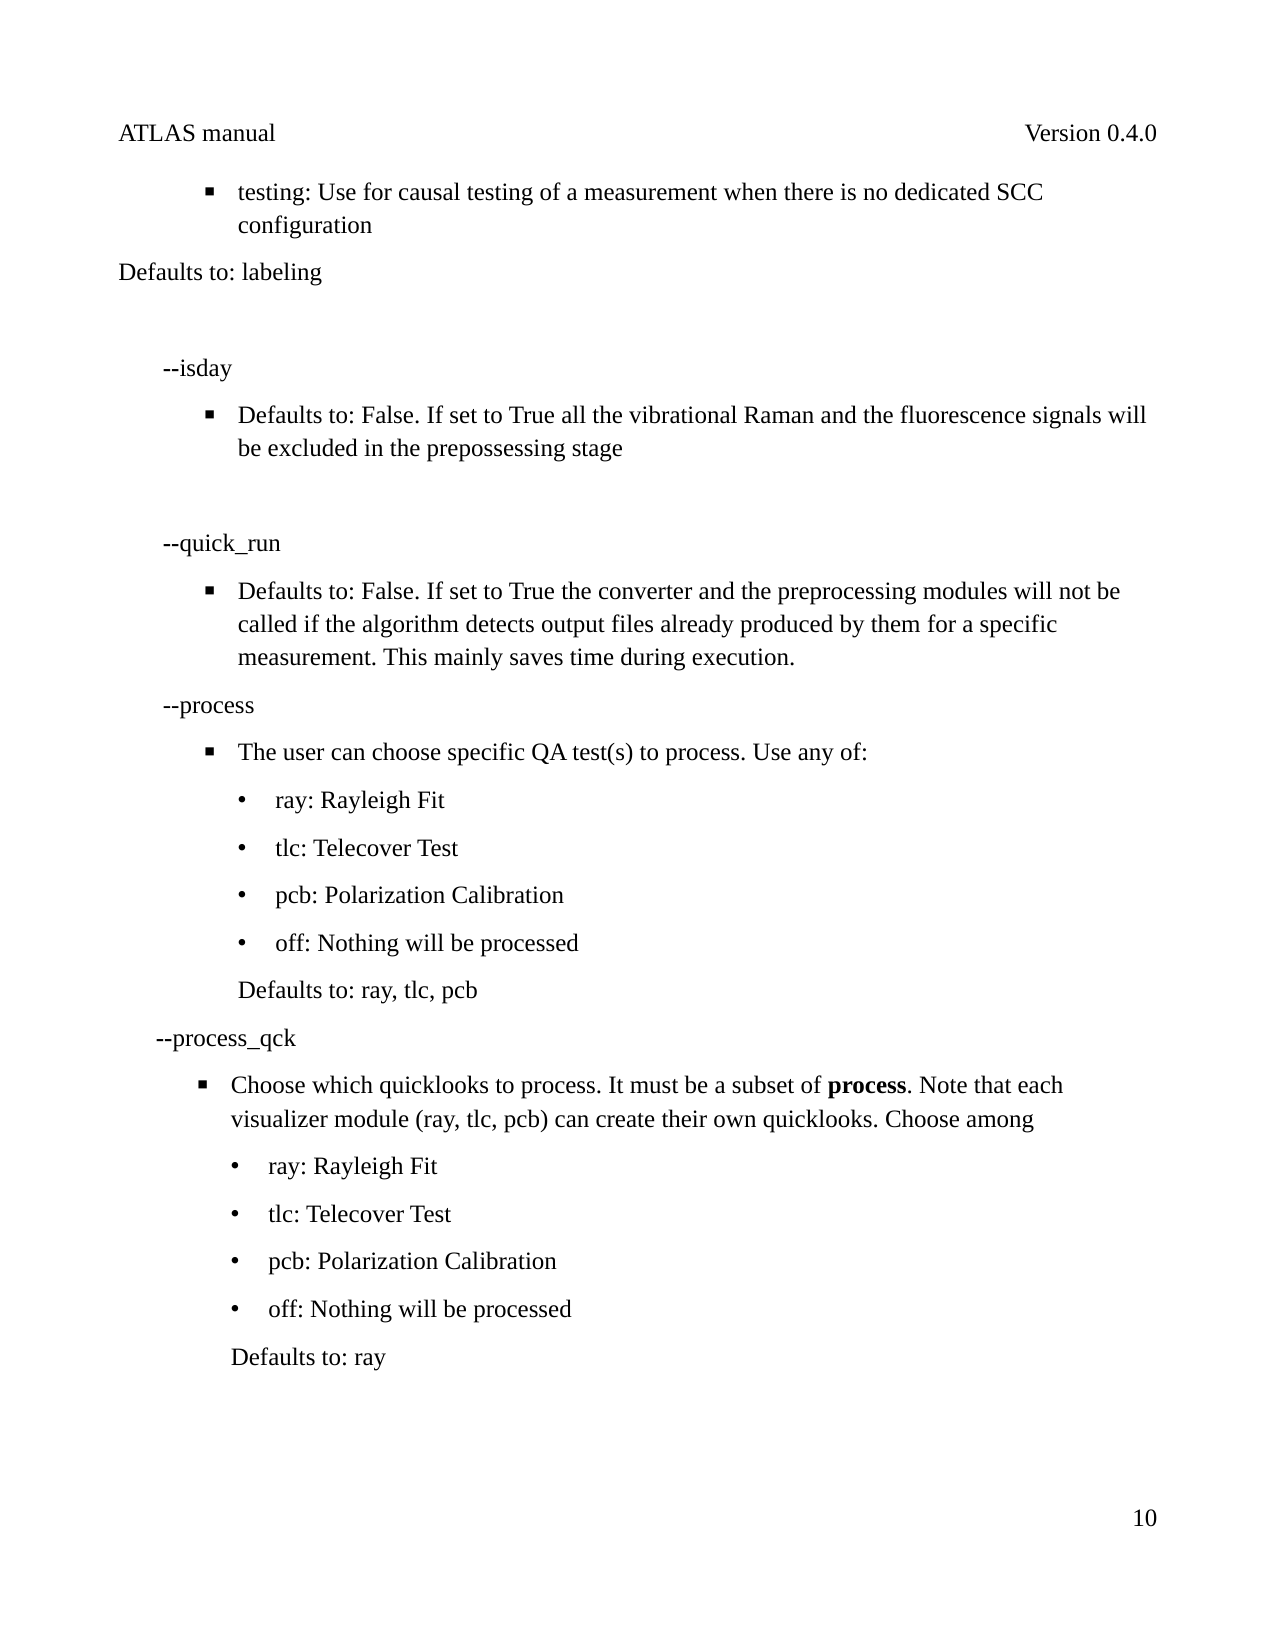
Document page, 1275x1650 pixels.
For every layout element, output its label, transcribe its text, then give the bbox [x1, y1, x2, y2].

list Defaults to: ray [193, 1342, 1157, 1370]
list ray: Rayleigh Fit [231, 1151, 1157, 1180]
list --isday [125, 353, 1157, 381]
list Choose which quicklooks to process. It must be a subset of process. Note that each visualizer module (ray, tlc, pcb) can create their own quicklooks. Choose among [193, 1071, 1157, 1132]
list off: Nothing will be processed [231, 1294, 1157, 1323]
list off: Nothing will be processed [238, 928, 1157, 957]
list --quick_run [125, 528, 1157, 557]
list Defaults to: False. If set to True the converter and the preprocessing modules will not be called if the algorithm detects output files already produced by them for a specific measurement. This mainly saves time during execution. [200, 576, 1157, 671]
list --process [125, 690, 1157, 718]
list pcb: Polarization Calibration [238, 880, 1157, 909]
list The user can choose specific QA test(s) to process. Use any of: [200, 737, 1157, 766]
list tlc: Telecover Test [238, 833, 1157, 861]
list --process_qck [118, 1023, 1157, 1052]
list pcb: Polarization Calibration [231, 1246, 1157, 1275]
list testing: Use for causal testing of a measurement when there is no dedicated SCC configuration [200, 177, 1157, 239]
text Defaults to: labeling [118, 257, 1157, 286]
list Defaults to: False. If set to True all the vibrational Raman and the fluorescence signals will be excluded in the prepossessing stage [200, 400, 1157, 462]
list ray: Rayleigh Fit [238, 785, 1157, 814]
list Defaults to: ray, tlc, pcb [200, 975, 1157, 1004]
list tlc: Telecover Test [231, 1199, 1157, 1228]
